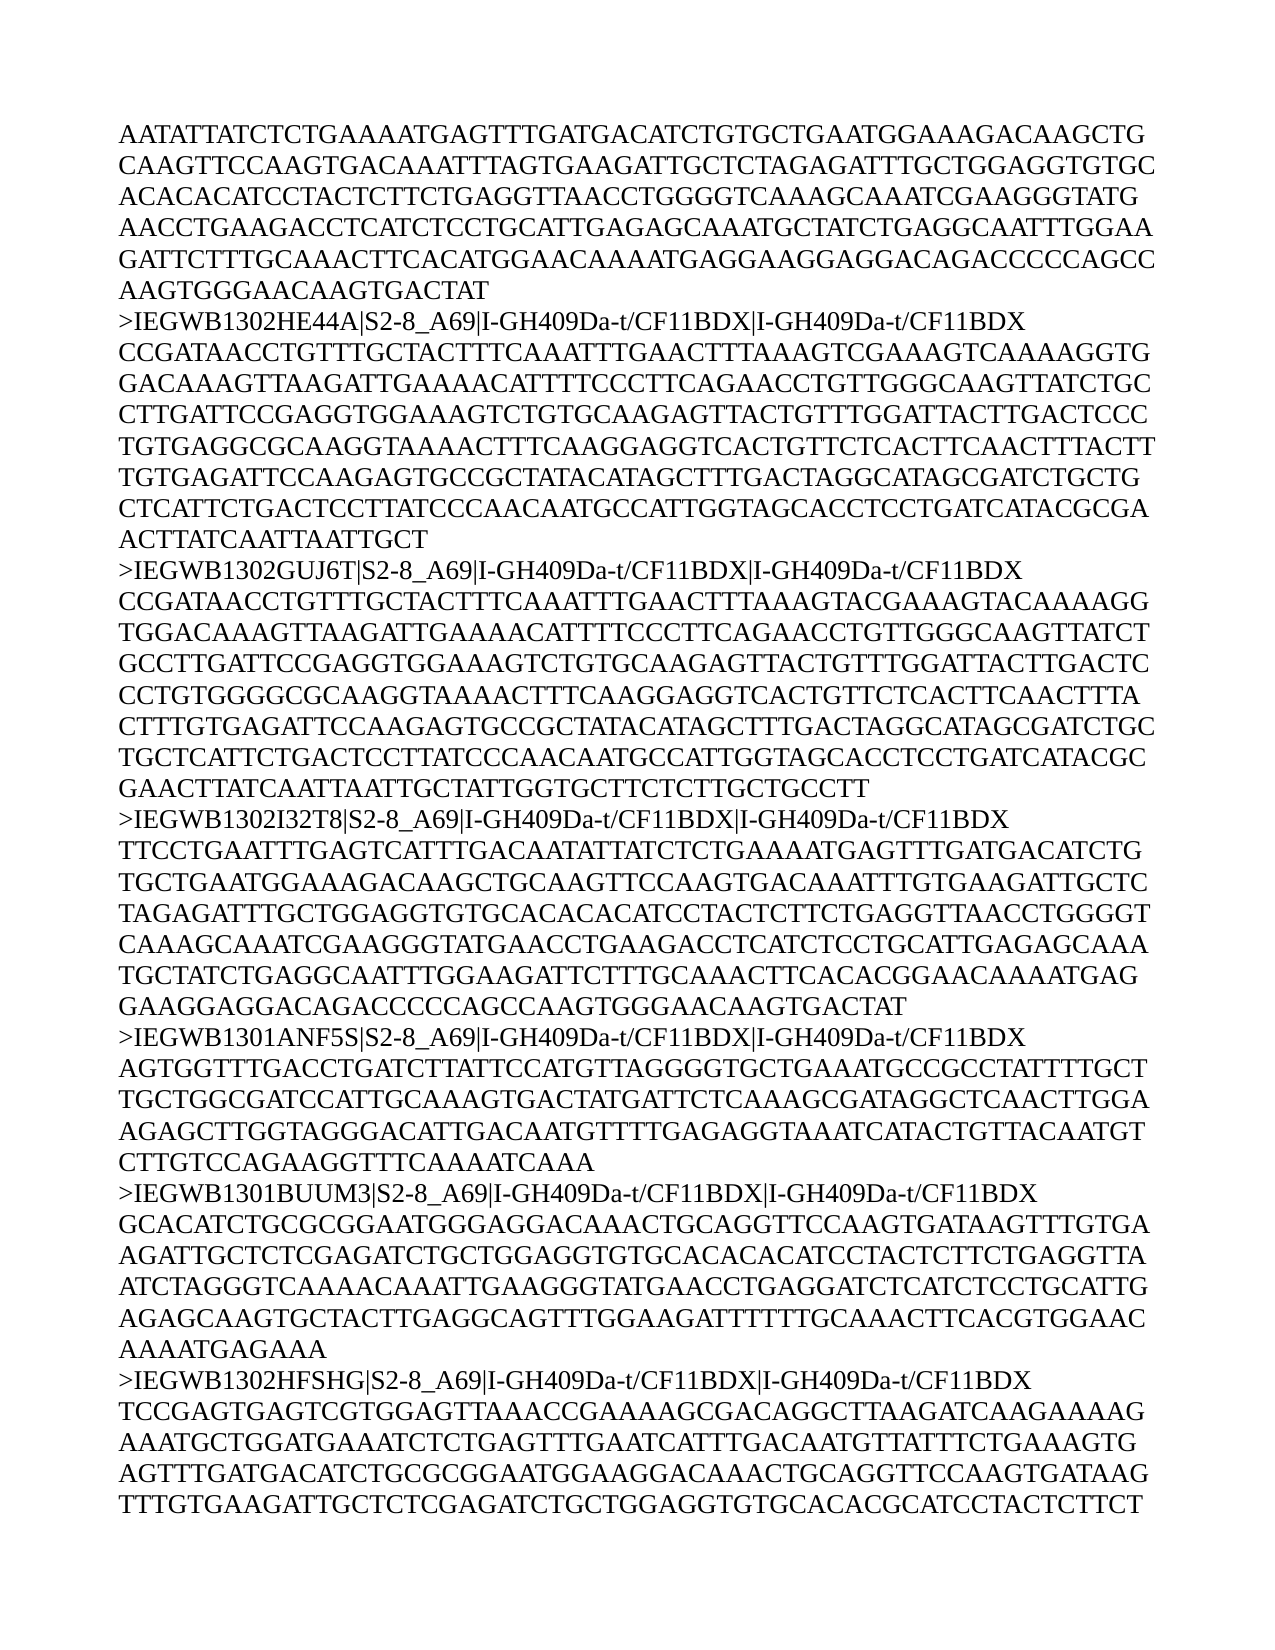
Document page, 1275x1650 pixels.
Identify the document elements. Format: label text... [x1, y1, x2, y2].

text CCGATAACCTGTTTGCTACTTTCAAATTTGAACTTTAAAGTCGAAAGTCAAAAGGTGGACAAAGTTAAGATTGAAAACATTTTCCCTTCAGAACCTGTTGGGCAAGTTATCTGCCTTGATTCCGAGGTGGAAAGTCTGTGCAAGAGTTACTGTTTGGATTACTTGACTCCCTGTGAGGCGCAAGGTAAAACTTTCAAGGAGGTCACTGTTCTCACTTCAACTTTACTTTGTGAGATTCCAAGAGTGCCGCTATACATAGCTTTGACTAGGCATAGCGATCTGCTGCTCATTCTGACTCCTTATCCCAACAATGCCATTGGTAGCACCTCCTGATCATACGCGAACTTATCAATTAATTGCT [118, 336, 1157, 554]
text CCGATAACCTGTTTGCTACTTTCAAATTTGAACTTTAAAGTACGAAAGTACAAAAGGTGGACAAAGTTAAGATTGAAAACATTTTCCCTTCAGAACCTGTTGGGCAAGTTATCTGCCTTGATTCCGAGGTGGAAAGTCTGTGCAAGAGTTACTGTTTGGATTACTTGACTCCCTGTGGGGCGCAAGGTAAAACTTTCAAGGAGGTCACTGTTCTCACTTCAACTTTACTTTGTGAGATTCCAAGAGTGCCGCTATACATAGCTTTGACTAGGCATAGCGATCTGCTGCTCATTCTGACTCCTTATCCCAACAATGCCATTGGTAGCACCTCCTGATCATACGCGAACTTATCAATTAATTGCTATTGGTGCTTCTCTTGCTGCCTT [118, 585, 1157, 803]
text TCCGAGTGAGTCGTGGAGTTAAACCGAAAAGCGACAGGCTTAAGATCAAGAAAAGAAATGCTGGATGAAATCTCTGAGTTTGAATCATTTGACAATGTTATTTCTGAAAGTGAGTTTGATGACATCTGCGCGGAATGGAAGGACAAACTGCAGGTTCCAAGTGATAAGTTTGTGAAGATTGCTCTCGAGATCTGCTGGAGGTGTGCACACGCATCCTACTCTTCT [118, 1395, 1157, 1520]
text >IEGWB1302HFSHG|S2-8_A69|I-GH409Da-t/CF11BDX|I-GH409Da-t/CF11BDX [118, 1364, 1157, 1395]
text >IEGWB1301ANF5S|S2-8_A69|I-GH409Da-t/CF11BDX|I-GH409Da-t/CF11BDX [118, 1021, 1157, 1052]
text >IEGWB1302I32T8|S2-8_A69|I-GH409Da-t/CF11BDX|I-GH409Da-t/CF11BDX [118, 803, 1157, 834]
text AGTGGTTTGACCTGATCTTATTCCATGTTAGGGGTGCTGAAATGCCGCCTATTTTGCTTGCTGGCGATCCATTGCAAAGTGACTATGATTCTCAAAGCGATAGGCTCAACTTGGAAGAGCTTGGTAGGGACATTGACAATGTTTTGAGAGGTAAATCATACTGTTACAATGTCTTGTCCAGAAGGTTTCAAAATCAAA [118, 1052, 1157, 1177]
text >IEGWB1302GUJ6T|S2-8_A69|I-GH409Da-t/CF11BDX|I-GH409Da-t/CF11BDX [118, 554, 1157, 585]
text AATATTATCTCTGAAAATGAGTTTGATGACATCTGTGCTGAATGGAAAGACAAGCTGCAAGTTCCAAGTGACAAATTTAGTGAAGATTGCTCTAGAGATTTGCTGGAGGTGTGCACACACATCCTACTCTTCTGAGGTTAACCTGGGGTCAAAGCAAATCGAAGGGTATGAACCTGAAGACCTCATCTCCTGCATTGAGAGCAAATGCTATCTGAGGCAATTTGGAAGATTCTTTGCAAACTTCACATGGAACAAAATGAGGAAGGAGGACAGACCCCCAGCCAAGTGGGAACAAGTGACTAT [118, 118, 1157, 305]
text >IEGWB1301BUUM3|S2-8_A69|I-GH409Da-t/CF11BDX|I-GH409Da-t/CF11BDX [118, 1177, 1157, 1208]
text GCACATCTGCGCGGAATGGGAGGACAAACTGCAGGTTCCAAGTGATAAGTTTGTGAAGATTGCTCTCGAGATCTGCTGGAGGTGTGCACACACATCCTACTCTTCTGAGGTTAATCTAGGGTCAAAACAAATTGAAGGGTATGAACCTGAGGATCTCATCTCCTGCATTGAGAGCAAGTGCTACTTGAGGCAGTTTGGAAGATTTTTTGCAAACTTCACGTGGAACAAAATGAGAAA [118, 1208, 1157, 1364]
text TTCCTGAATTTGAGTCATTTGACAATATTATCTCTGAAAATGAGTTTGATGACATCTGTGCTGAATGGAAAGACAAGCTGCAAGTTCCAAGTGACAAATTTGTGAAGATTGCTCTAGAGATTTGCTGGAGGTGTGCACACACATCCTACTCTTCTGAGGTTAACCTGGGGTCAAAGCAAATCGAAGGGTATGAACCTGAAGACCTCATCTCCTGCATTGAGAGCAAATGCTATCTGAGGCAATTTGGAAGATTCTTTGCAAACTTCACACGGAACAAAATGAGGAAGGAGGACAGACCCCCAGCCAAGTGGGAACAAGTGACTAT [118, 834, 1157, 1021]
text >IEGWB1302HE44A|S2-8_A69|I-GH409Da-t/CF11BDX|I-GH409Da-t/CF11BDX [118, 305, 1157, 336]
